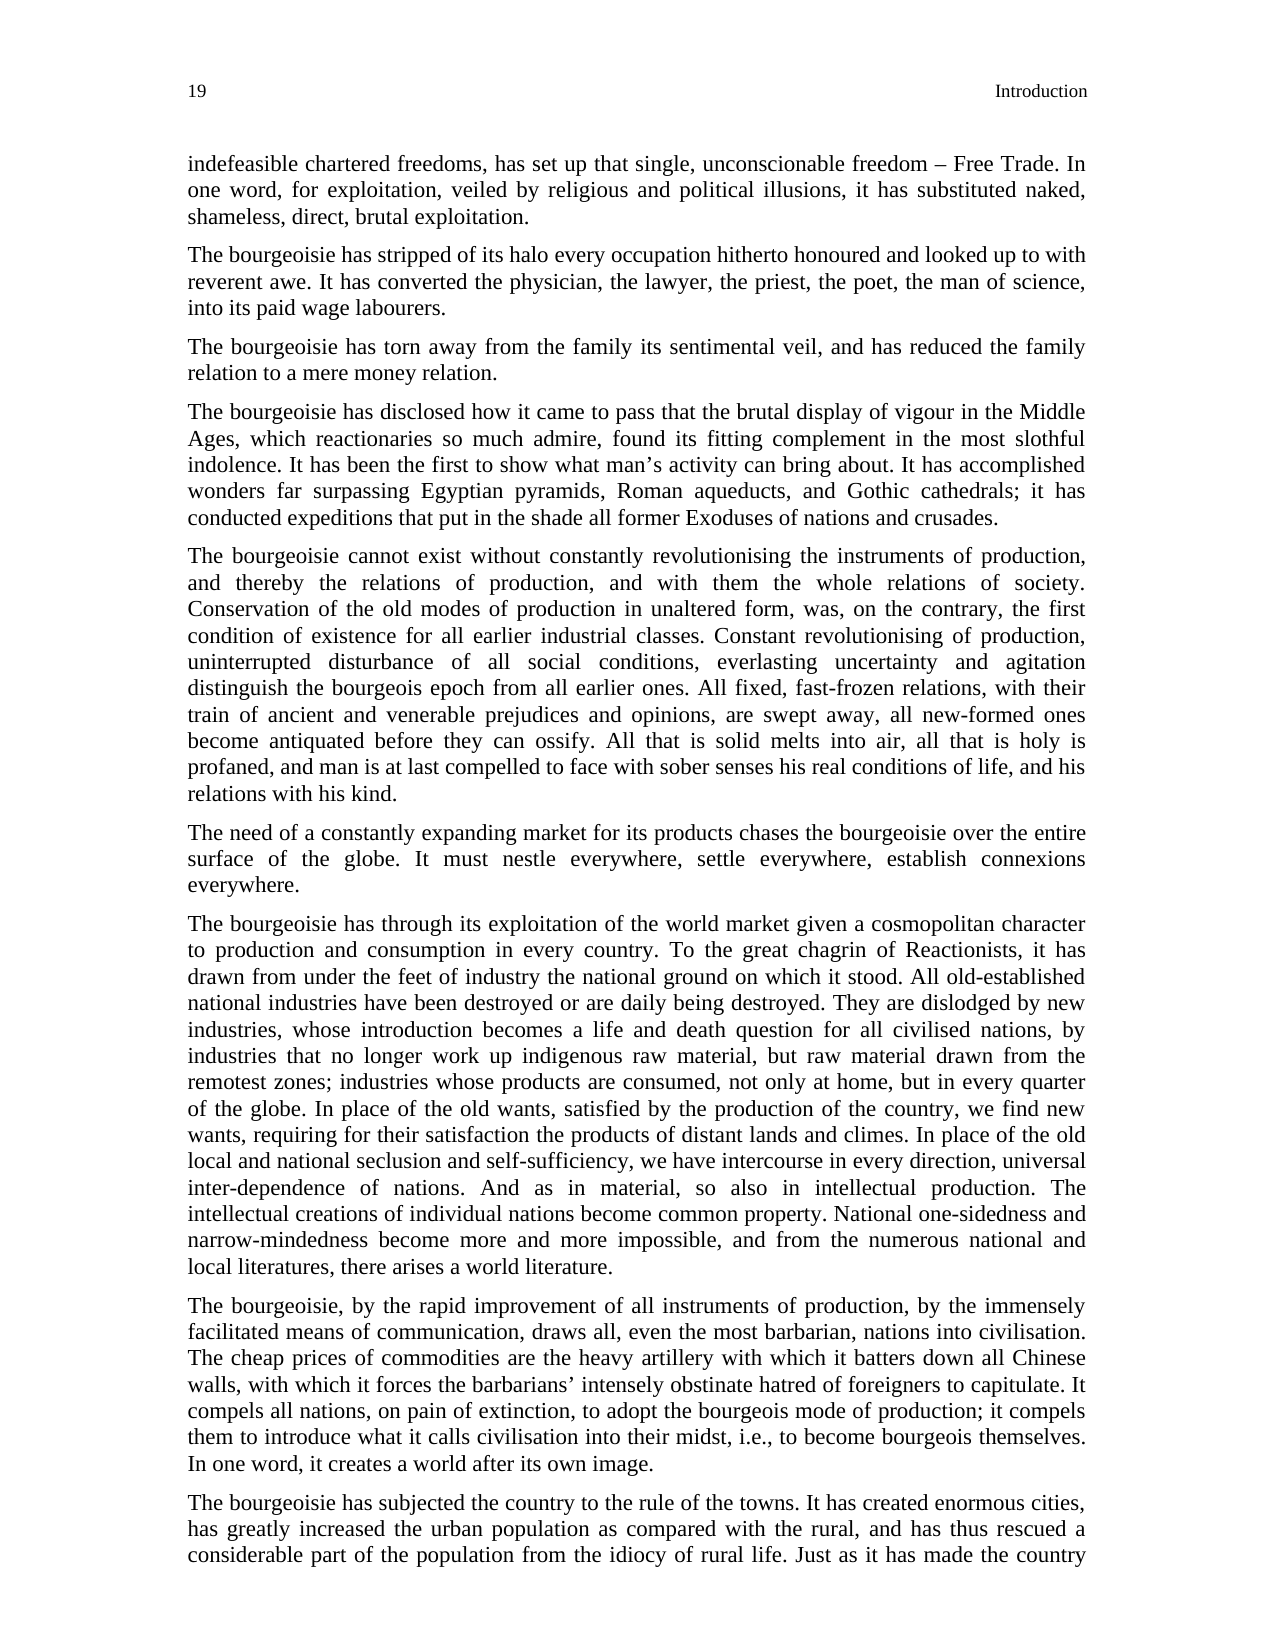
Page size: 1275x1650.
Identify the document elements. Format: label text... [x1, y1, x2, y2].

text The bourgeoisie, by the rapid improvement of all instruments of production, by the immensely facilitated means of communication, draws all, even the most barbarian, nations into civilisation. The cheap prices of commodities are the heavy artillery with which it batters down all Chinese walls, with which it forces the barbarians’ intensely obstinate hatred of foreigners to capitulate. It compels all nations, on pain of extinction, to adopt the bourgeois mode of production; it compels them to introduce what it calls civilisation into their midst, i.e., to become bourgeois themselves. In one word, it creates a world after its own image. [187, 1292, 1087, 1476]
text The bourgeoisie has subjected the country to the rule of the towns. It has created enormous cities, has greatly increased the urban population as compared with the rural, and has thus rescued a considerable part of the population from the idiocy of rural life. Just as it has made the country [187, 1489, 1087, 1568]
text The bourgeoisie has disclosed how it came to pass that the brutal display of vigour in the Middle Ages, which reactionaries so much admire, found its fitting complement in the most slothful indolence. It has been the first to show what man’s activity can bring about. It has accomplished wonders far surpassing Egyptian pyramids, Roman aqueducts, and Gothic cathedrals; it has conducted expeditions that put in the shade all former Exoduses of nations and crusades. [187, 398, 1087, 530]
text The bourgeoisie has torn away from the family its sentimental veil, and has reduced the family relation to a mere money relation. [187, 333, 1087, 386]
text indefeasible chartered freedoms, has set up that single, unconscionable freedom – Free Trade. In one word, for exploitation, veiled by religious and political illusions, it has substituted naked, shameless, direct, brutal exploitation. [187, 150, 1087, 229]
text The bourgeoisie has stripped of its halo every occupation hitherto honoured and looked up to with reverent awe. It has converted the physician, the lawyer, the priest, the poet, the man of science, into its paid wage labourers. [187, 242, 1087, 321]
text The bourgeoisie has through its exploitation of the world market given a cosmopolitan character to production and consumption in every country. To the great chagrin of Reactionists, it has drawn from under the feet of industry the national ground on which it stood. All old-established national industries have been destroyed or are daily being destroyed. They are dislodged by new industries, whose introduction becomes a life and death question for all civilised nations, by industries that no longer work up indigenous raw material, but raw material drawn from the remotest zones; industries whose products are consumed, not only at home, but in every quarter of the globe. In place of the old wants, satisfied by the production of the country, we find new wants, requiring for their satisfaction the products of distant lands and climes. In place of the old local and national seclusion and self-sufficiency, we have intercourse in every direction, universal inter-dependence of nations. And as in material, so also in intellectual production. The intellectual creations of individual nations become common property. National one-sidedness and narrow-mindedness become more and more impossible, and from the numerous national and local literatures, there arises a world literature. [187, 910, 1087, 1279]
text The need of a constantly expanding market for its products chases the bourgeoisie over the entire surface of the globe. It must nestle everywhere, settle everywhere, establish connexions everywhere. [187, 819, 1087, 898]
text The bourgeoisie cannot exist without constantly revolutionising the instruments of production, and thereby the relations of production, and with them the whole relations of society. Conservation of the old modes of production in unaltered form, was, on the contrary, the first condition of existence for all earlier industrial classes. Constant revolutionising of production, uninterrupted disturbance of all social conditions, everlasting uncertainty and agitation distinguish the bourgeois epoch from all earlier ones. All fixed, fast-frozen relations, with their train of ancient and venerable prejudices and opinions, are swept away, all new-formed ones become antiquated before they can ossify. All that is solid melts into air, all that is holy is profaned, and man is at last compelled to face with sober senses his real conditions of life, and his relations with his kind. [187, 543, 1087, 806]
